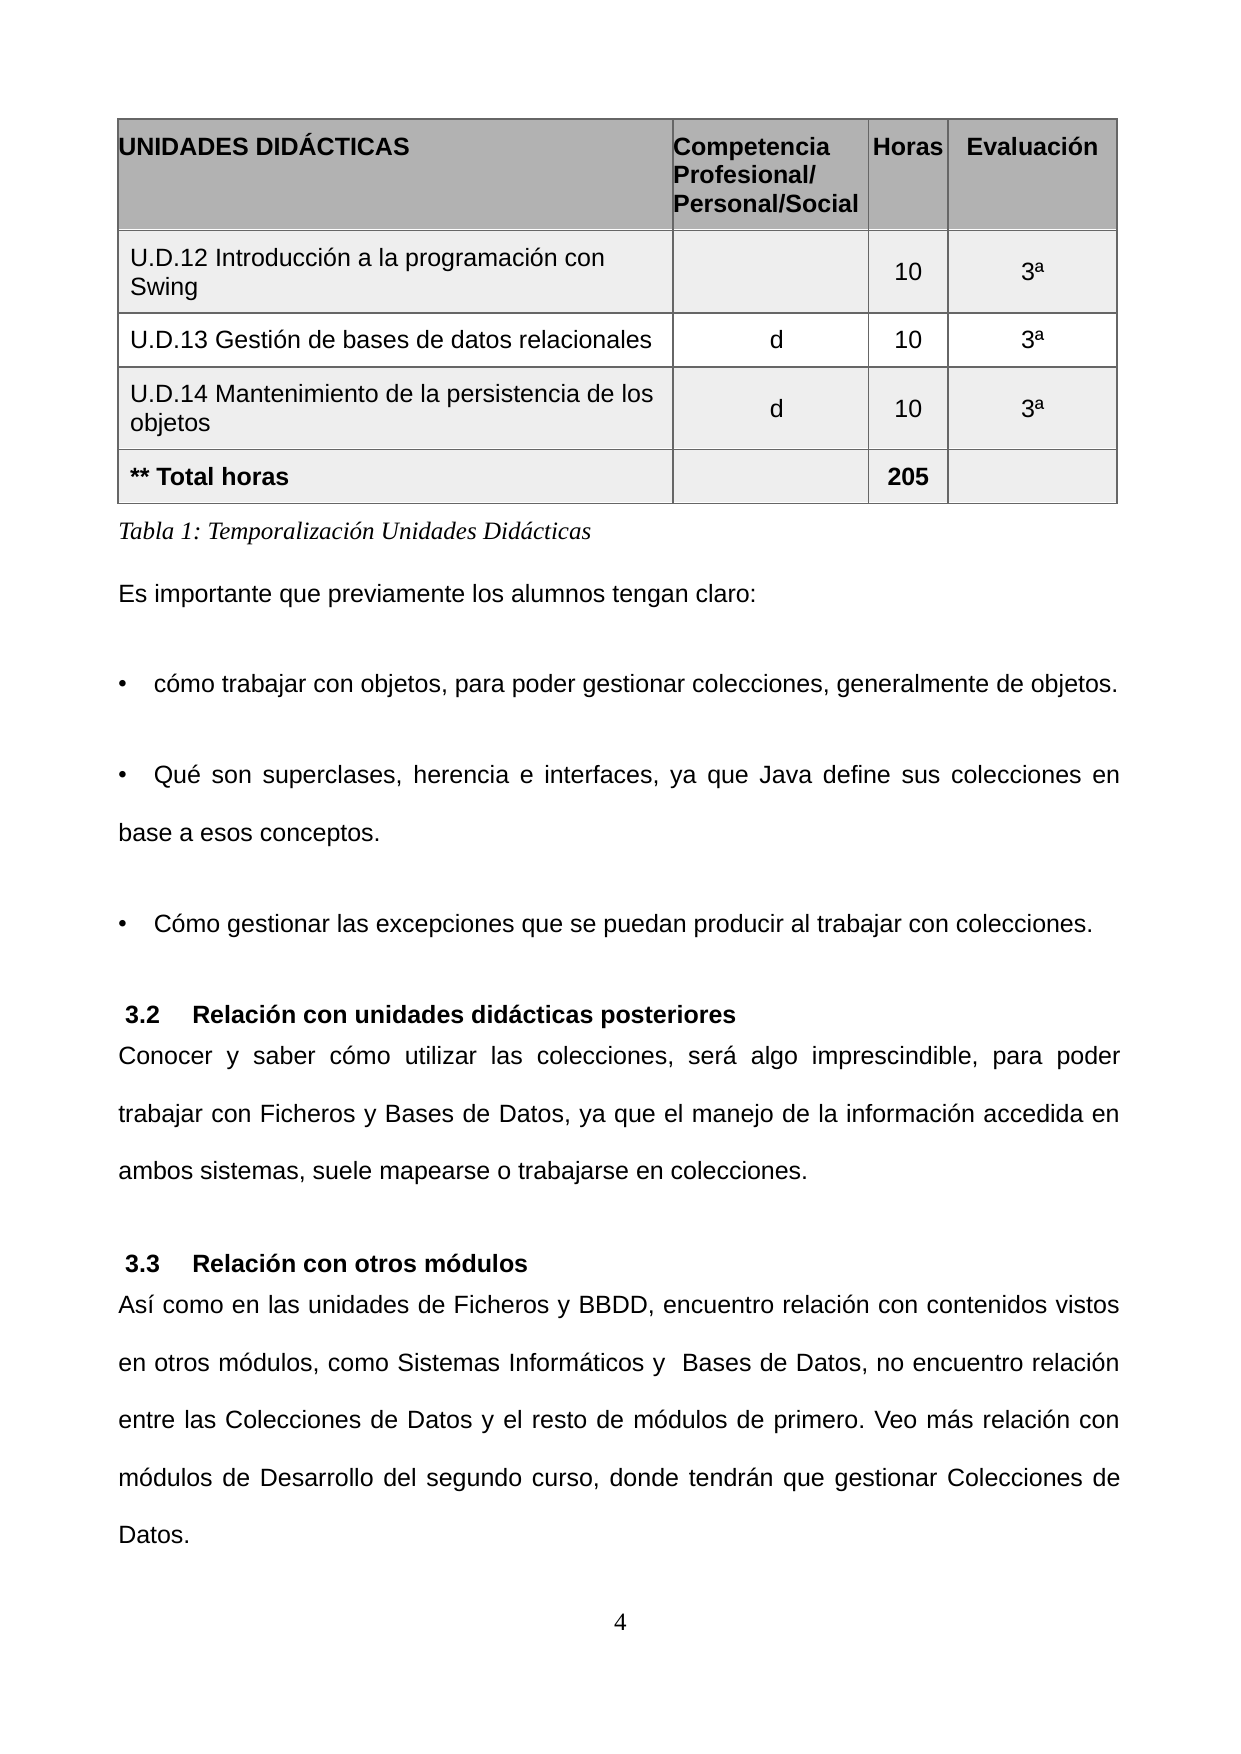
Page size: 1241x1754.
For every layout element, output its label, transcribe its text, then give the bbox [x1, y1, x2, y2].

table_cell d [674, 314, 868, 366]
table_cell 10 [869, 314, 947, 366]
table_header Evaluación [949, 120, 1116, 229]
table_cell Mantenimiento de la persistencia de los objetos [119, 368, 672, 448]
text Conocer y saber cómo utilizar las colecciones, será algo imprescindible, para poder trabajar con Ficheros y Bases de Datos, ya que el manejo de la información accedida en ambos sistemas, suele mapearse o trabajarse en colecciones. [118, 1041, 1122, 1185]
table_cell 10 [869, 231, 947, 312]
table_cell 205 [869, 450, 947, 502]
list Qué son superclases, herencia e interfaces, ya que Java define sus colecciones en base a esos conceptos. [118, 760, 1122, 847]
list Cómo gestionar las excepciones que se puedan producir al trabajar con colecciones. [118, 909, 1122, 938]
table_cell [674, 231, 868, 312]
table_cell 3ª [949, 368, 1116, 448]
table_cell [674, 450, 868, 502]
subtitle Relación con otros módulos [118, 1249, 1122, 1278]
table_cell [949, 450, 1116, 502]
table_cell Gestión de bases de datos relacionales [119, 314, 672, 366]
subtitle Relación con unidades didácticas posteriores [118, 1000, 1122, 1029]
text Es importante que previamente los alumnos tengan claro: [118, 578, 1122, 607]
table_cell 3ª [949, 314, 1116, 366]
text Tabla 1: Temporalización Unidades Didácticas [118, 516, 1122, 545]
table_cell Introducción a la programación con Swing [119, 231, 672, 312]
table_header Horas [869, 120, 947, 229]
table_cell d [674, 368, 868, 448]
table_header Competencia Profesional/ Personal/Social [674, 120, 868, 229]
table_cell 3ª [949, 231, 1116, 312]
text Así como en las unidades de Ficheros y BBDD, encuentro relación con contenidos vistos en otros módulos, como Sistemas Informáticos y Bases de Datos, no encuentro relación entre las Colecciones de Datos y el resto de módulos de primero. Veo más relación con módulos de Desarrollo del segundo curso, donde tendrán que gestionar Colecciones de Datos. [118, 1290, 1122, 1549]
list cómo trabajar con objetos, para poder gestionar colecciones, generalmente de objetos. [118, 669, 1122, 698]
table_cell ** Total horas [119, 450, 672, 502]
table_header UNIDADES DIDÁCTICAS [119, 120, 672, 229]
table_cell 10 [869, 368, 947, 448]
